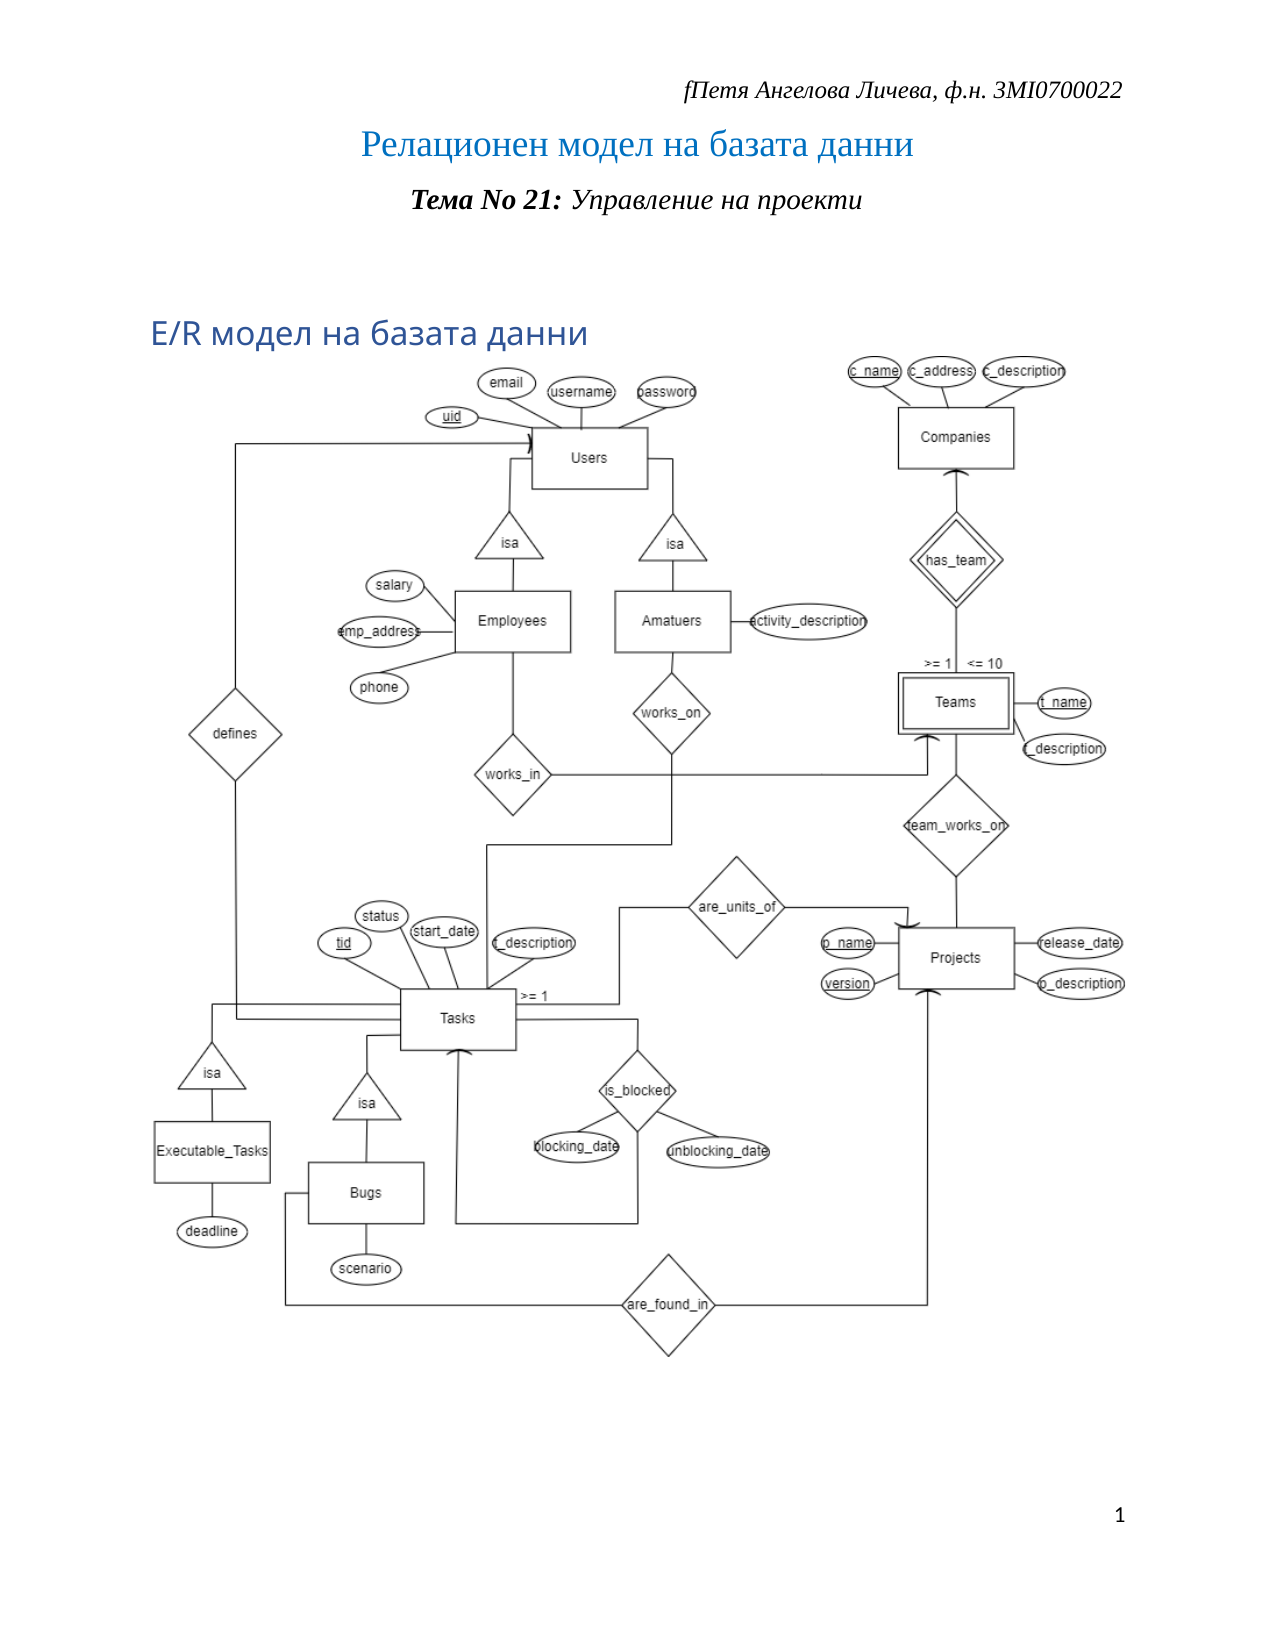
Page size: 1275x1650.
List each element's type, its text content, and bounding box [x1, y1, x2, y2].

text Тема No 21: Управление на проекти [150, 182, 1125, 216]
text Релационен модел на базата данни [150, 121, 1125, 164]
subtitle E/R модел на базата данни [150, 309, 1125, 355]
text fПетя Ангелова Личева, ф.н. 3MI0700022 [150, 75, 1125, 104]
